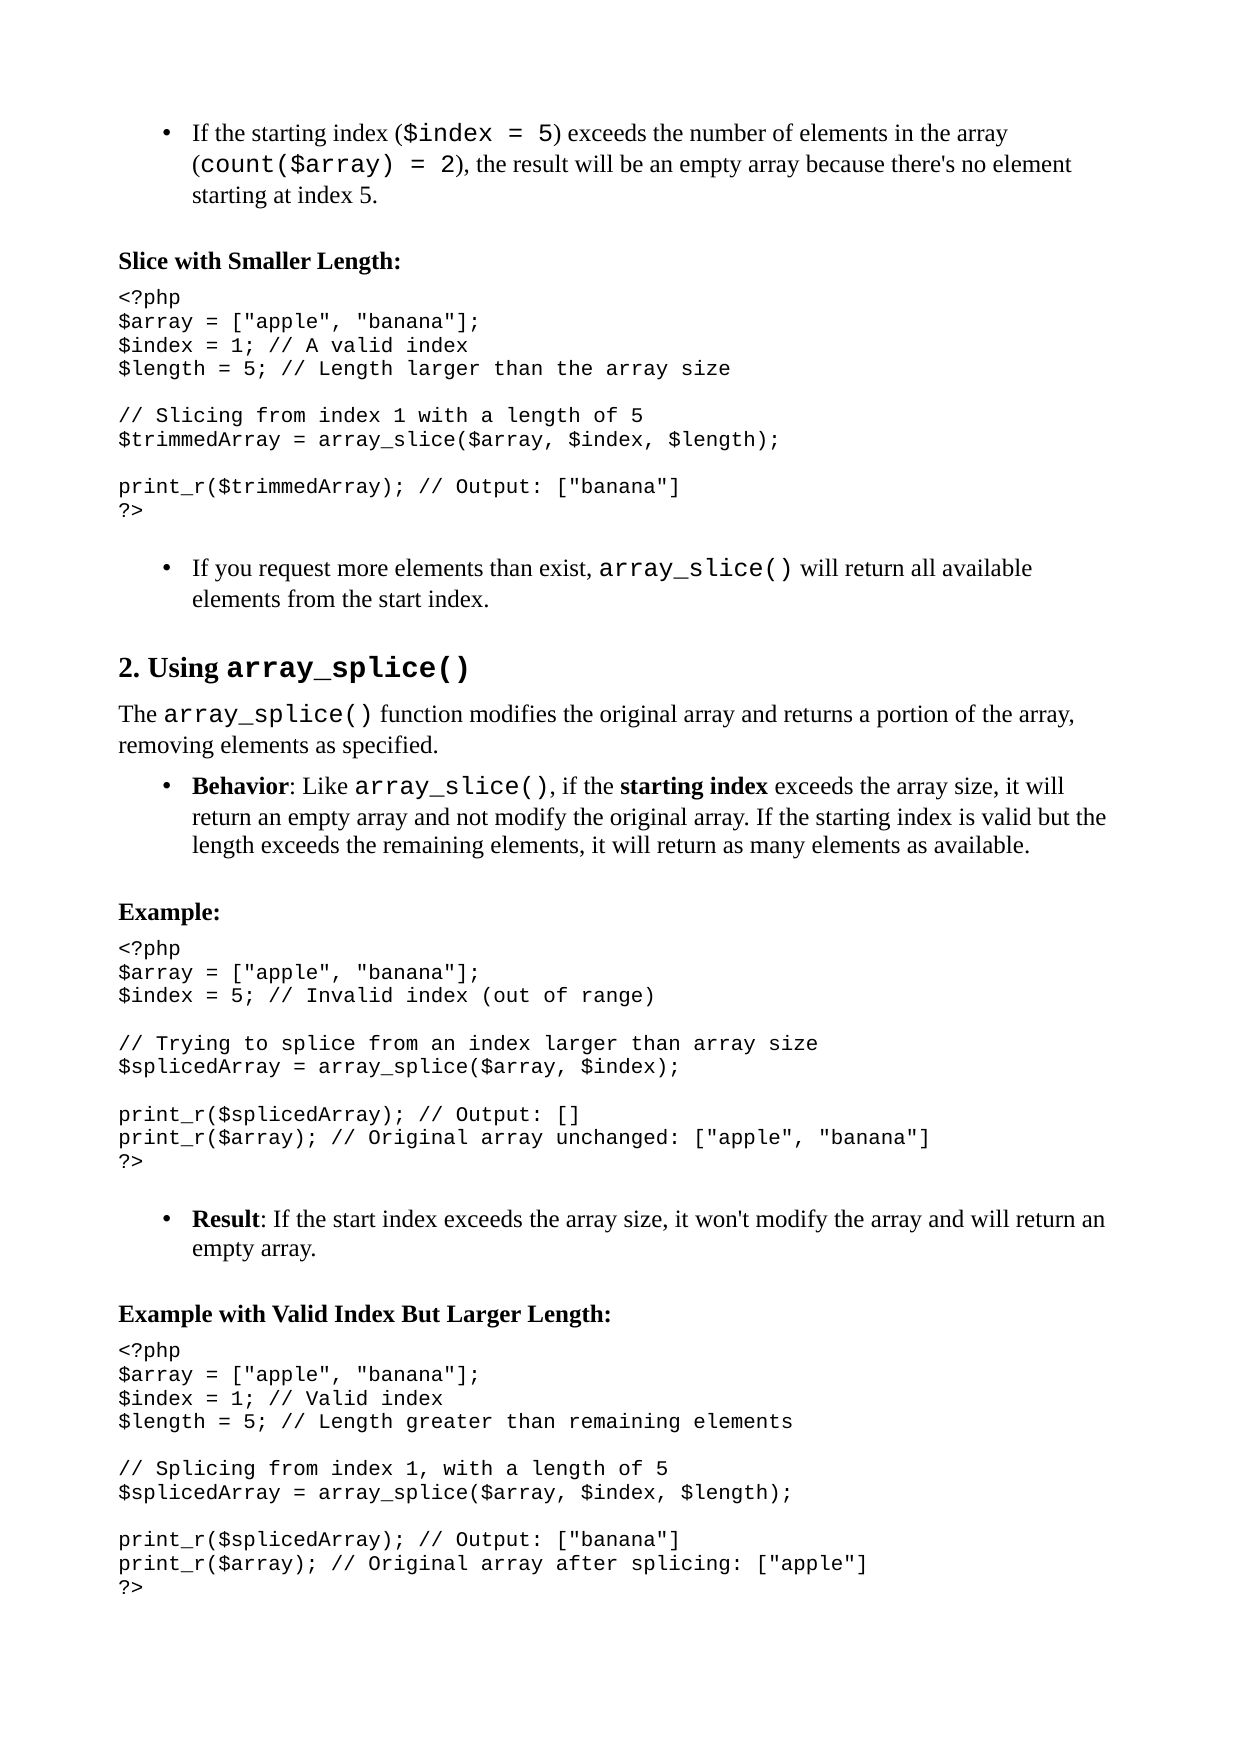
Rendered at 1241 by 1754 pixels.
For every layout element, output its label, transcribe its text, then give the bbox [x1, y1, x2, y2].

text print_r($trimmedArray); // Output: ["banana"] [118, 476, 1122, 500]
text ?> [118, 1151, 1122, 1174]
text $index = 5; // Invalid index (out of range) [118, 985, 1122, 1009]
text ?> [118, 500, 1122, 524]
list Result: If the start index exceeds the array size, it won't modify the array and will return an empty array. [162, 1204, 1122, 1261]
text $array = ["apple", "banana"]; [118, 1364, 1122, 1387]
list Behavior: Like array_slice(), if the starting index exceeds the array size, it will return an empty array and not modify the original array. If the starting index is valid but the length exceeds the remaining elements, it will return as many elements as available. [162, 771, 1122, 859]
text <?php [118, 287, 1122, 311]
text // Slicing from index 1 with a length of 5 [118, 406, 1122, 429]
text $length = 5; // Length greater than remaining elements [118, 1411, 1122, 1435]
text $array = ["apple", "banana"]; [118, 311, 1122, 334]
subtitle Example with Valid Index But Larger Length: [118, 1299, 1122, 1328]
text $length = 5; // Length larger than the array size [118, 358, 1122, 382]
text print_r($array); // Original array unchanged: ["apple", "banana"] [118, 1127, 1122, 1151]
text The array_splice() function modifies the original array and returns a portion of the array, removing elements as specified. [118, 699, 1122, 758]
text $splicedArray = array_splice($array, $index, $length); [118, 1482, 1122, 1506]
text <?php [118, 938, 1122, 962]
text $trimmedArray = array_slice($array, $index, $length); [118, 429, 1122, 453]
text // Trying to splice from an index larger than array size [118, 1033, 1122, 1056]
text $splicedArray = array_splice($array, $index); [118, 1056, 1122, 1080]
subtitle Example: [118, 897, 1122, 926]
list If the starting index ($index = 5) exceeds the number of elements in the array (count($array) = 2), the result will be an empty array because there's no element starting at index 5. [162, 118, 1122, 208]
text $index = 1; // Valid index [118, 1387, 1122, 1411]
list If you request more elements than exist, array_slice() will return all available elements from the start index. [162, 553, 1122, 613]
text $index = 1; // A valid index [118, 334, 1122, 358]
text <?php [118, 1340, 1122, 1364]
text // Splicing from index 1, with a length of 5 [118, 1458, 1122, 1482]
text $array = ["apple", "banana"]; [118, 962, 1122, 985]
text ?> [118, 1577, 1122, 1600]
text print_r($array); // Original array after splicing: ["apple"] [118, 1553, 1122, 1577]
text print_r($splicedArray); // Output: [] [118, 1103, 1122, 1127]
text print_r($splicedArray); // Output: ["banana"] [118, 1529, 1122, 1553]
subtitle Slice with Smaller Length: [118, 246, 1122, 275]
subtitle 2. Using array_splice() [118, 650, 1122, 686]
